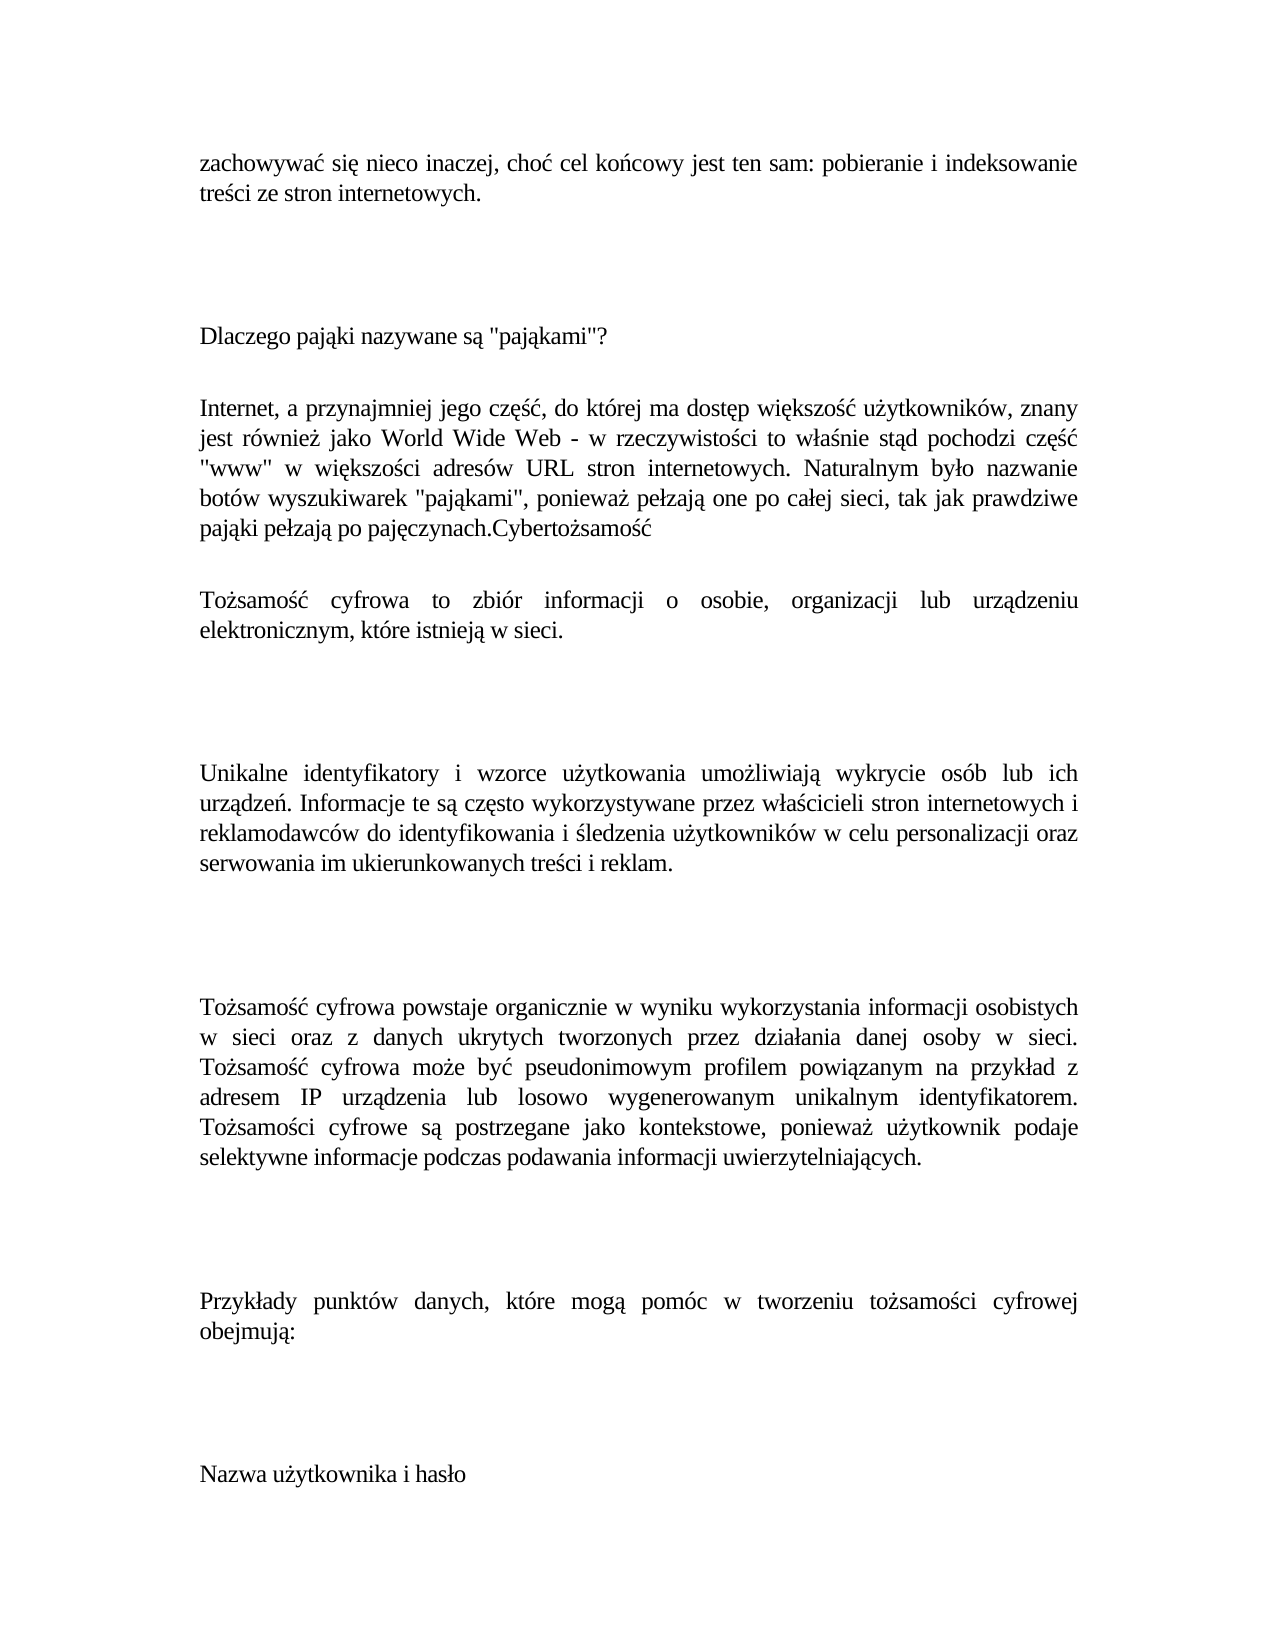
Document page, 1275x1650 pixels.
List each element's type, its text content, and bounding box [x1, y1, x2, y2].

text Internet, a przynajmniej jego część, do której ma dostęp większość użytkowników, znany jest również jako World Wide Web - w rzeczywistości to właśnie stąd pochodzi część "www" w większości adresów URL stron internetowych. Naturalnym było nazwanie botów wyszukiwarek "pająkami", ponieważ pełzają one po całej sieci, tak jak prawdziwe pająki pełzają po pajęczynach.Cybertożsamość [199, 393, 1079, 542]
text Tożsamość cyfrowa powstaje organicznie w wyniku wykorzystania informacji osobistych w sieci oraz z danych ukrytych tworzonych przez działania danej osoby w sieci. Tożsamość cyfrowa może być pseudonimowym profilem powiązanym na przykład z adresem IP urządzenia lub losowo wygenerowanym unikalnym identyfikatorem. Tożsamości cyfrowe są postrzegane jako kontekstowe, ponieważ użytkownik podaje selektywne informacje podczas podawania informacji uwierzytelniających. [199, 992, 1079, 1171]
text zachowywać się nieco inaczej, choć cel końcowy jest ten sam: pobieranie i indeksowanie treści ze stron internetowych. [199, 148, 1079, 206]
text Tożsamość cyfrowa to zbiór informacji o osobie, organizacji lub urządzeniu elektronicznym, które istnieją w sieci. [199, 585, 1079, 644]
text Dlaczego pająki nazywane są "pająkami"? [199, 321, 1079, 350]
text Nazwa użytkownika i hasło [199, 1459, 1079, 1488]
text Unikalne identyfikatory i wzorce użytkowania umożliwiają wykrycie osób lub ich urządzeń. Informacje te są często wykorzystywane przez właścicieli stron internetowych i reklamodawców do identyfikowania i śledzenia użytkowników w celu personalizacji oraz serwowania im ukierunkowanych treści i reklam. [199, 758, 1079, 877]
text Przykłady punktów danych, które mogą pomóc w tworzeniu tożsamości cyfrowej obejmują: [199, 1286, 1079, 1344]
